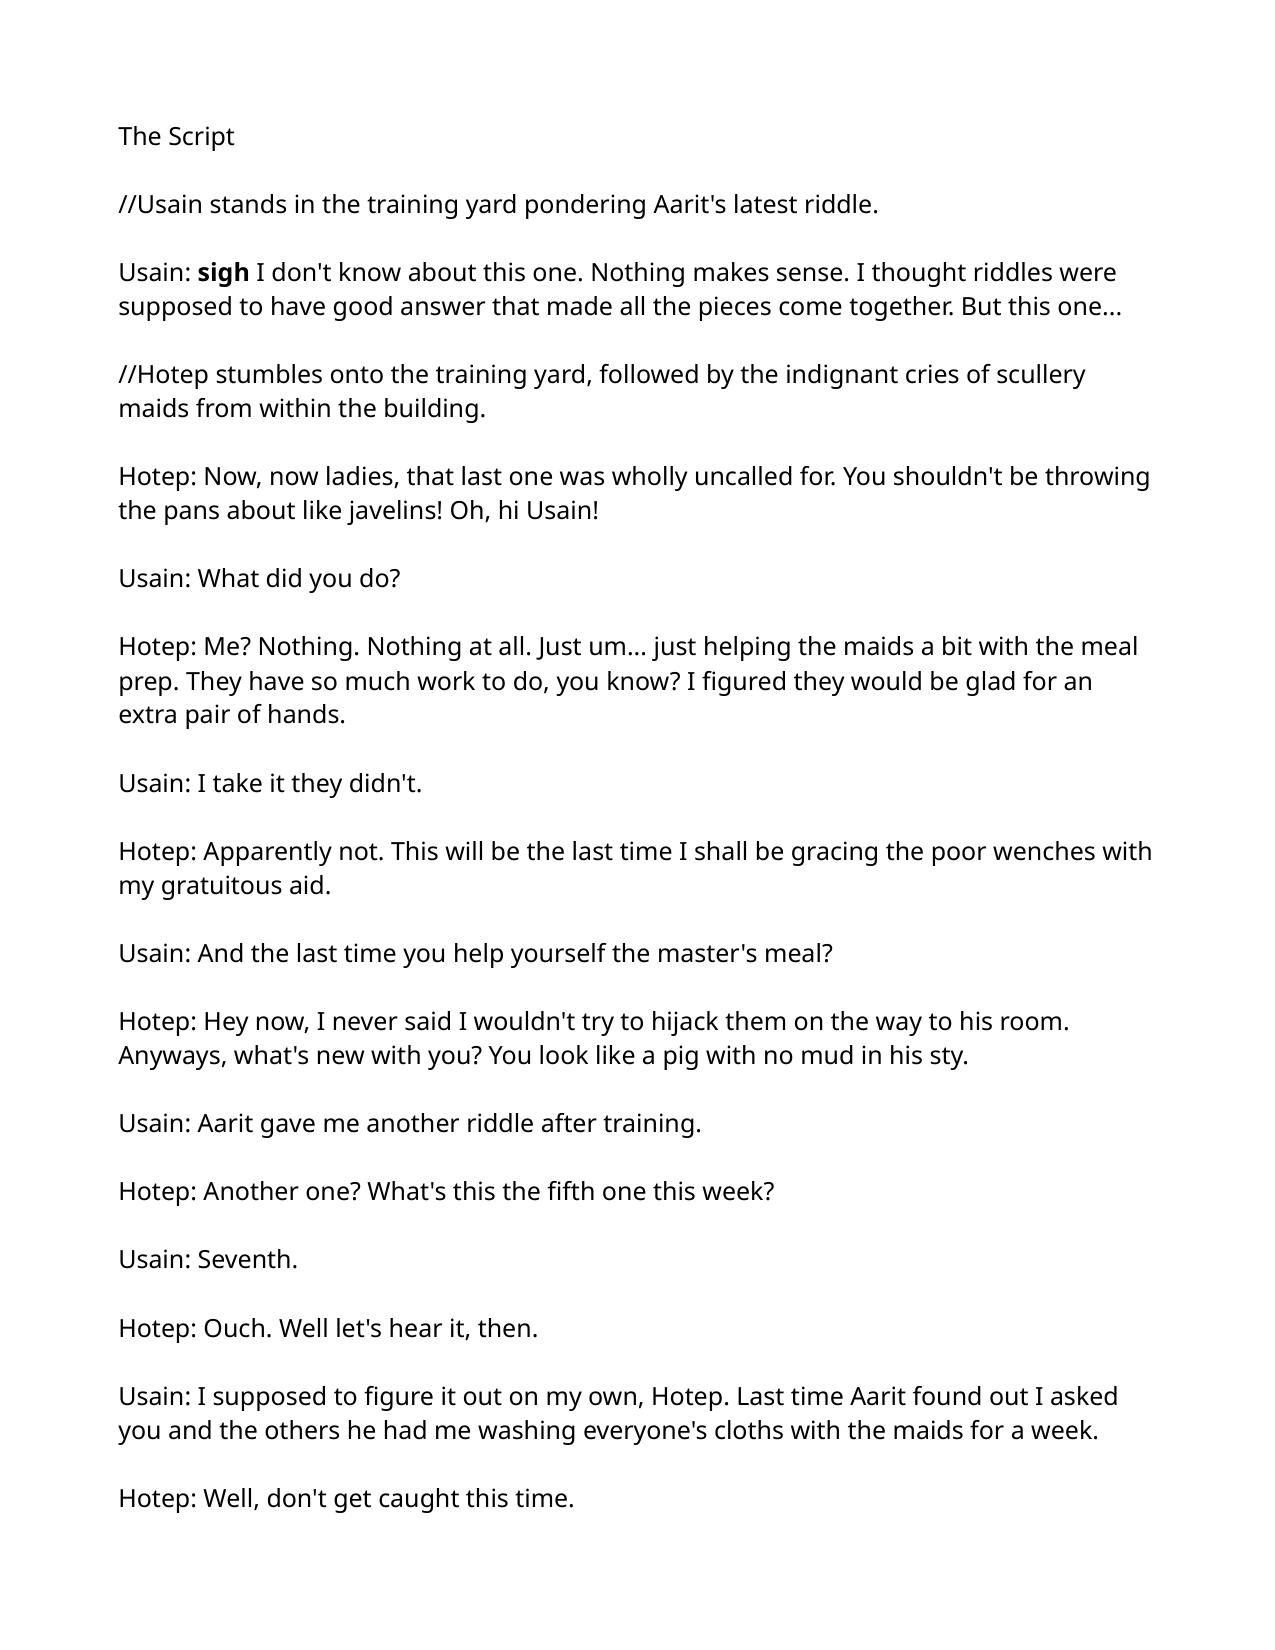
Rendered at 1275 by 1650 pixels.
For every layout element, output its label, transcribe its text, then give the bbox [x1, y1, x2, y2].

text //Hotep stumbles onto the training yard, followed by the indignant cries of scullery maids from within the building. [118, 357, 1157, 425]
text Hotep: Apparently not. This will be the last time I shall be gracing the poor wenches with my gratuitous aid. [118, 833, 1157, 902]
text Hotep: Ouch. Well let's hear it, then. [118, 1310, 1157, 1344]
text Usain: And the last time you help yourself the master's meal? [118, 936, 1157, 970]
text Usain: What did you do? [118, 561, 1157, 595]
text The Script [118, 118, 1157, 152]
text //Usain stands in the training yard pondering Aarit's latest riddle. [118, 186, 1157, 220]
text Hotep: Well, don't get caught this time. [118, 1481, 1157, 1515]
text Usain: I supposed to figure it out on my own, Hotep. Last time Aarit found out I asked you and the others he had me washing everyone's cloths with the maids for a week. [118, 1378, 1157, 1447]
text Usain: Seventh. [118, 1242, 1157, 1276]
text Usain: I take it they didn't. [118, 765, 1157, 799]
text Hotep: Me? Nothing. Nothing at all. Just um... just helping the maids a bit with the meal prep. They have so much work to do, you know? I figured they would be glad for an extra pair of hands. [118, 629, 1157, 731]
text Usain: sigh I don't know about this one. Nothing makes sense. I thought riddles were supposed to have good answer that made all the pieces come together. But this one... [118, 254, 1157, 322]
text Hotep: Hey now, I never said I wouldn't try to hijack them on the way to his room. Anyways, what's new with you? You look like a pig with no mud in his sty. [118, 1004, 1157, 1072]
text Hotep: Another one? What's this the fifth one this week? [118, 1174, 1157, 1208]
text Hotep: Now, now ladies, that last one was wholly uncalled for. You shouldn't be throwing the pans about like javelins! Oh, hi Usain! [118, 459, 1157, 527]
text Usain: Aarit gave me another riddle after training. [118, 1106, 1157, 1140]
